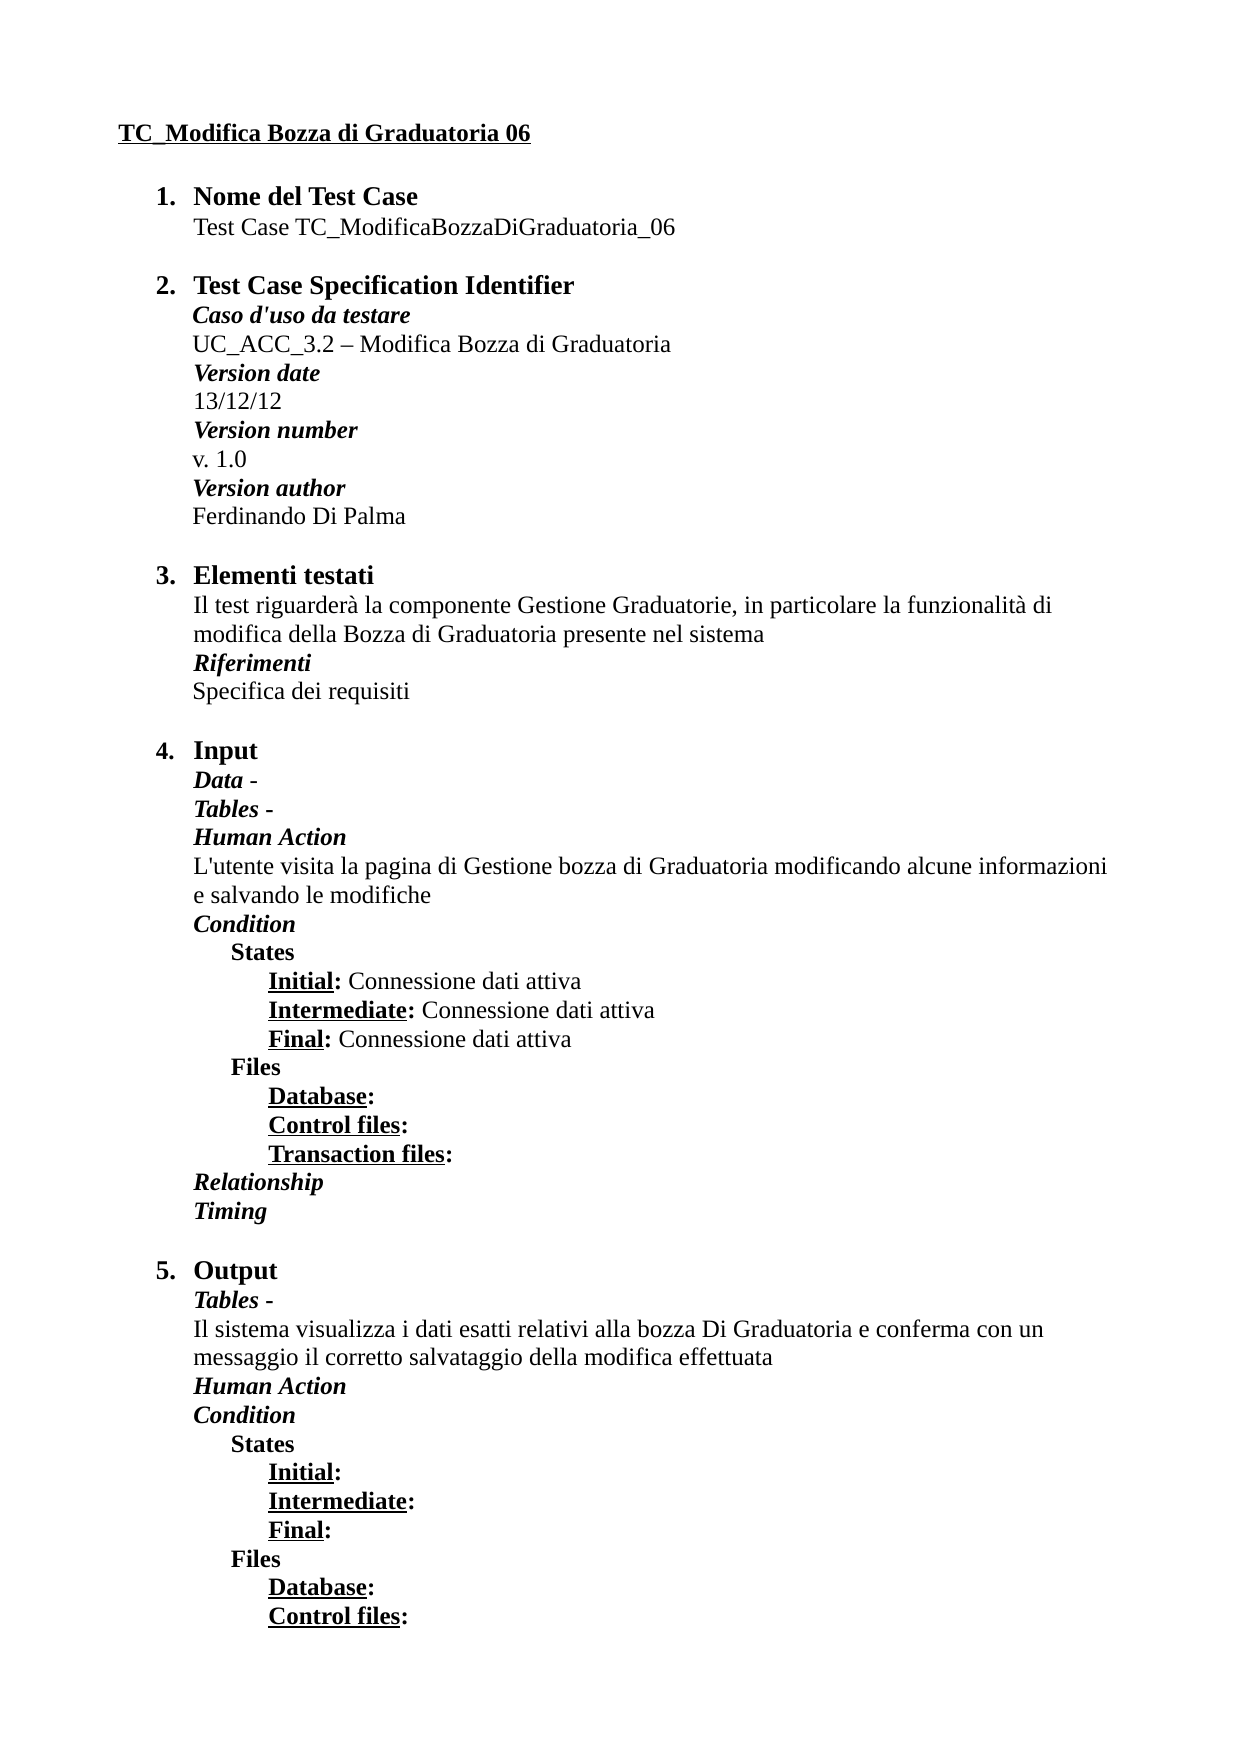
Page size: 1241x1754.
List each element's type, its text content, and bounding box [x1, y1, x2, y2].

text Specifica dei requisiti [118, 676, 1122, 705]
text Ferdinando Di Palma [118, 501, 1122, 530]
list Riferimenti [156, 648, 1122, 676]
list Relationship [156, 1167, 1122, 1196]
list Database: [231, 1081, 1122, 1110]
list Files [193, 1052, 1122, 1081]
list Tables - [156, 794, 1122, 822]
list Il sistema visualizza i dati esatti relativi alla bozza Di Graduatoria e conferma con un messaggio il corretto salvataggio della modifica effettuata [156, 1314, 1122, 1371]
list Il test riguarderà la componente Gestione Graduatorie, in particolare la funzionalità di modifica della Bozza di Graduatoria presente nel sistema [156, 590, 1122, 648]
list Files [193, 1544, 1122, 1572]
list Input [156, 734, 1122, 765]
list Elementi testati [156, 559, 1122, 590]
list States [193, 937, 1122, 966]
list Human Action [156, 1371, 1122, 1400]
list Intermediate: Connessione dati attiva [231, 995, 1122, 1024]
list Data - [156, 765, 1122, 794]
list Final: [231, 1515, 1122, 1544]
list Final: Connessione dati attiva [231, 1024, 1122, 1052]
list 13/12/12 [156, 386, 1122, 415]
text Version author [118, 473, 1122, 501]
list Transaction files: [231, 1139, 1122, 1167]
list Initial: [231, 1457, 1122, 1486]
text TC_Modifica Bozza di Graduatoria 06 [118, 118, 1122, 147]
list Initial: Connessione dati attiva [231, 966, 1122, 995]
list Condition [156, 1400, 1122, 1429]
list L'utente visita la pagina di Gestione bozza di Graduatoria modificando alcune informazioni e salvando le modifiche [156, 851, 1122, 909]
list Test Case Specification Identifier [156, 269, 1122, 300]
list Version number [156, 415, 1122, 444]
list Timing [156, 1196, 1122, 1225]
list Nome del Test Case [156, 180, 1122, 212]
list Version date [156, 358, 1122, 386]
text Caso d'uso da testare [118, 300, 1122, 329]
list States [193, 1429, 1122, 1457]
list Condition [156, 909, 1122, 937]
list Database: [231, 1572, 1122, 1601]
list Intermediate: [231, 1486, 1122, 1515]
list Control files: [231, 1601, 1122, 1630]
list Output [156, 1254, 1122, 1285]
list Control files: [231, 1110, 1122, 1139]
list Human Action [156, 822, 1122, 851]
text UC_ACC_3.2 – Modifica Bozza di Graduatoria [118, 329, 1122, 358]
text v. 1.0 [118, 444, 1122, 473]
list Tables - [156, 1285, 1122, 1314]
list Test Case TC_ModificaBozzaDiGraduatoria_06 [156, 212, 1122, 240]
